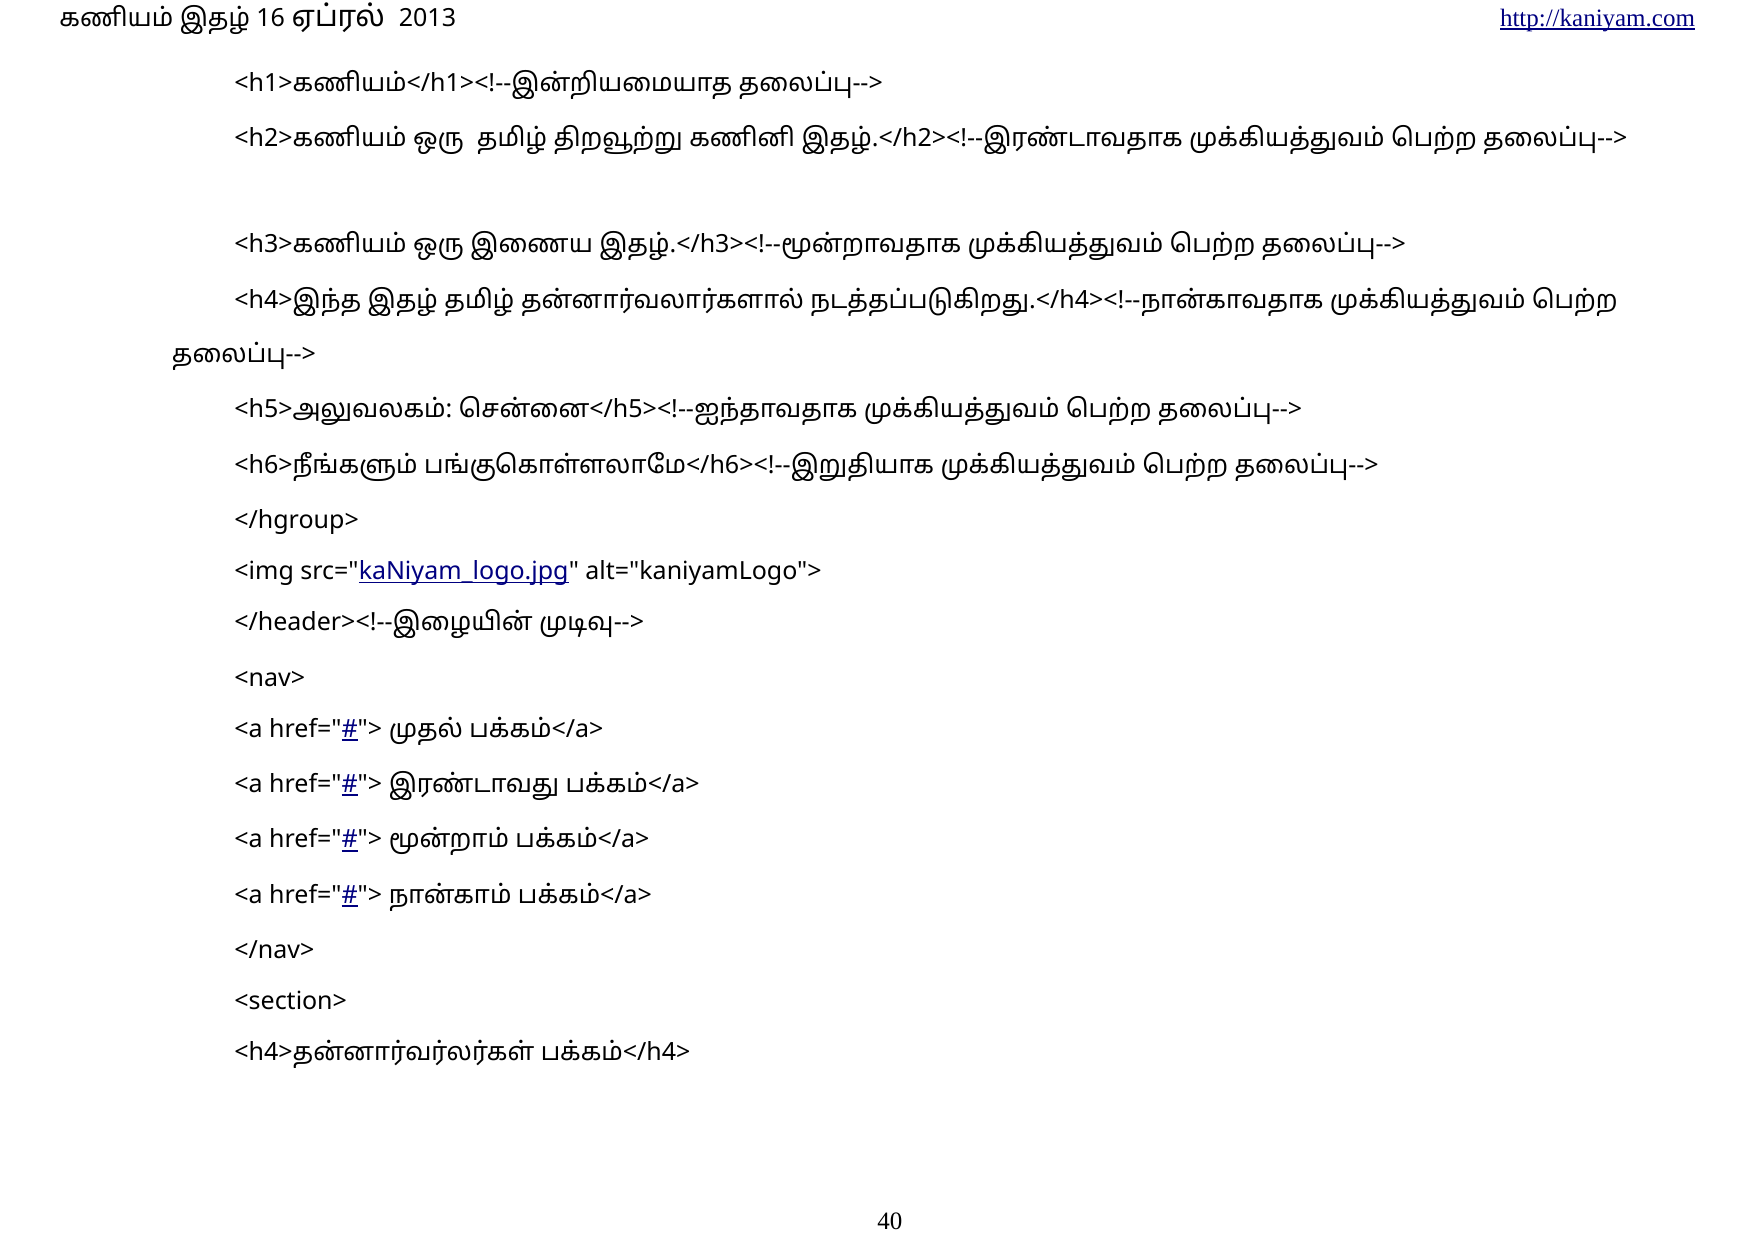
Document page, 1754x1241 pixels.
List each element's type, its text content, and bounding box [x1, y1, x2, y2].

text <h5>அலுவலகம்: சென்னை</h5><!--ஐந்தாவதாக முக்கியத்துவம் பெற்ற தலைப்பு--> [172, 391, 1695, 428]
text <section> [172, 983, 1695, 1017]
text <h2>கணியம் ஒரு தமிழ் திறவூற்று கணினி இதழ்.</h2><!--இரண்டாவதாக முக்கியத்துவம் பெற்ற தலைப்பு--> [172, 120, 1695, 157]
text <h4>இந்த இதழ் தமிழ் தன்னார்வலார்களால் நடத்தப்படுகிறது.</h4><!--நான்காவதாக முக்கியத்துவம் பெற்ற தலைப்பு--> [172, 282, 1695, 372]
text <h1>கணியம்</h1><!--இன்றியமையாத தலைப்பு--> [172, 64, 1695, 101]
text <a href="#"> மூன்றாம் பக்கம்</a> [172, 821, 1695, 858]
text </header><!--இழையின் முடிவு--> [172, 604, 1695, 641]
text <h4>தன்னார்வர்லர்கள் பக்கம்</h4> [172, 1034, 1695, 1071]
text </nav> [172, 932, 1695, 966]
text <a href="#"> இரண்டாவது பக்கம்</a> [172, 766, 1695, 803]
text <a href="#"> முதல் பக்கம்</a> [172, 710, 1695, 747]
text <a href="#"> நான்காம் பக்கம்</a> [172, 877, 1695, 913]
text <h3>கணியம் ஒரு இணைய இதழ்.</h3><!--மூன்றாவதாக முக்கியத்துவம் பெற்ற தலைப்பு--> [172, 226, 1695, 263]
text <img src="kaNiyam_logo.jpg" alt="kaniyamLogo"> [172, 553, 1695, 587]
text <h6>நீங்களும் பங்குகொள்ளலாமே</h6><!--இறுதியாக முக்கியத்துவம் பெற்ற தலைப்பு--> [172, 446, 1695, 483]
text </hgroup> [172, 502, 1695, 536]
text <nav> [172, 659, 1695, 693]
